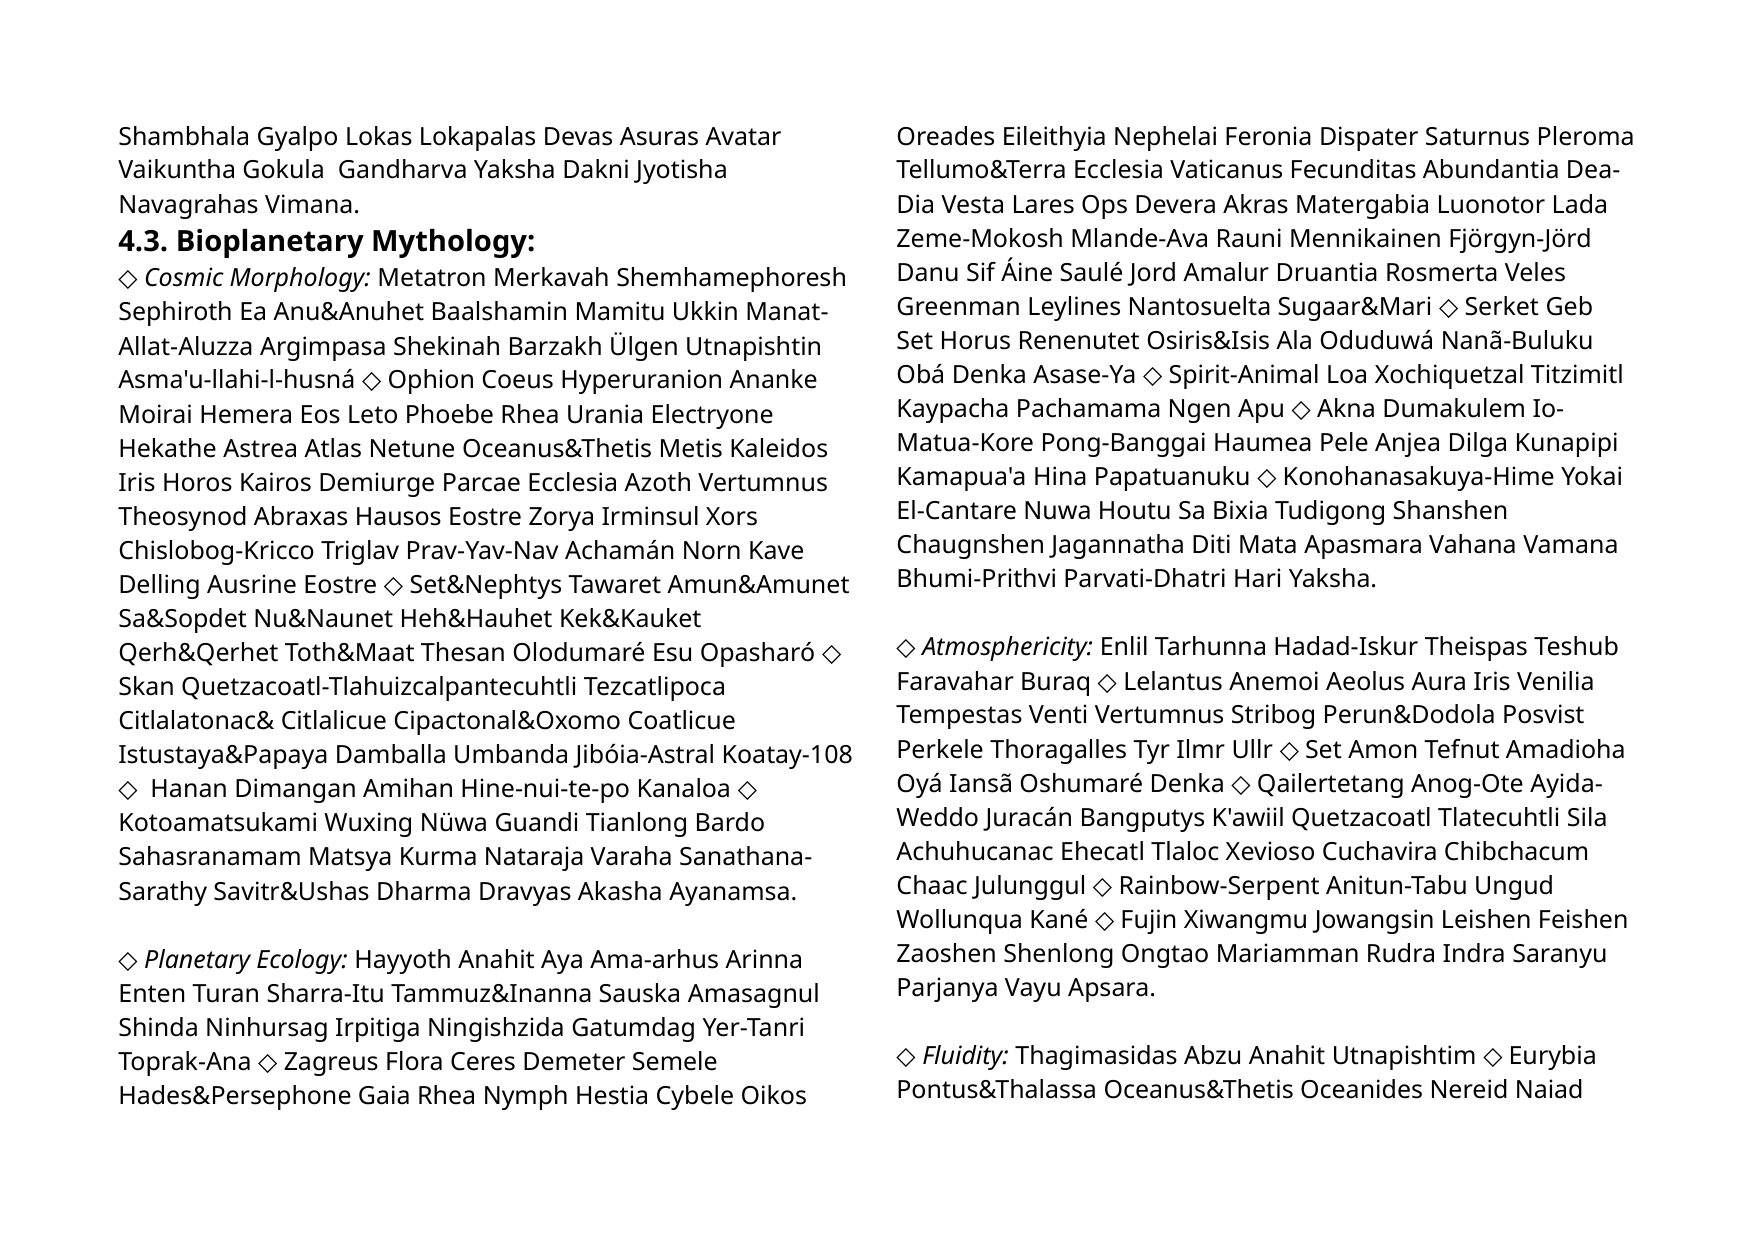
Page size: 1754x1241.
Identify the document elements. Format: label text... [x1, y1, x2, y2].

text ◇ Planetary Ecology: Hayyoth Anahit Aya Ama-arhus Arinna Enten Turan Sharra-Itu Tammuz&Inanna Sauska Amasagnul Shinda Ninhursag Irpitiga Ningishzida Gatumdag Yer-Tanri Toprak-Ana ◇ Zagreus Flora Ceres Demeter Semele Hades&Persephone Gaia Rhea Nymph Hestia Cybele Oikos [118, 941, 868, 1112]
text 4.3. Bioplanetary Mythology: [118, 220, 868, 260]
text ◇ Atmosphericity: Enlil Tarhunna Hadad-Iskur Theispas Teshub Faravahar Buraq ◇ Lelantus Anemoi Aeolus Aura Iris Venilia Tempestas Venti Vertumnus Stribog Perun&Dodola Posvist Perkele Thoragalles Tyr Ilmr Ullr ◇ Set Amon Tefnut Amadioha Oyá Iansã Oshumaré Denka ◇ Qailertetang Anog-Ote Ayida-Weddo Juracán Bangputys K'awiil Quetzacoatl Tlatecuhtli Sila Achuhucanac Ehecatl Tlaloc Xevioso Cuchavira Chibchacum Chaac Julunggul ◇ Rainbow-Serpent Anitun-Tabu Ungud Wollunqua Kané ◇ Fujin Xiwangmu Jowangsin Leishen Feishen Zaoshen Shenlong Ongtao Mariamman Rudra Indra Saranyu Parjanya Vayu Apsara. [896, 629, 1636, 1004]
text Oreades Eileithyia Nephelai Feronia Dispater Saturnus Pleroma Tellumo&Terra Ecclesia Vaticanus Fecunditas Abundantia Dea-Dia Vesta Lares Ops Devera Akras Matergabia Luonotor Lada Zeme-Mokosh Mlande-Ava Rauni Mennikainen Fjörgyn-Jörd Danu Sif Áine Saulé Jord Amalur Druantia Rosmerta Veles Greenman Leylines Nantosuelta Sugaar&Mari ◇ Serket Geb Set Horus Renenutet Osiris&Isis Ala Oduduwá Nanã-Buluku Obá Denka Asase-Ya ◇ Spirit-Animal Loa Xochiquetzal Titzimitl Kaypacha Pachamama Ngen Apu ◇ Akna Dumakulem Io-Matua-Kore Pong-Banggai Haumea Pele Anjea Dilga Kunapipi Kamapua'a Hina Papatuanuku ◇ Konohanasakuya-Hime Yokai El-Cantare Nuwa Houtu Sa Bixia Tudigong Shanshen Chaugnshen Jagannatha Diti Mata Apasmara Vahana Vamana Bhumi-Prithvi Parvati-Dhatri Hari Yaksha. [896, 118, 1636, 595]
text ◇ Cosmic Morphology: Metatron Merkavah Shemhamephoresh Sephiroth Ea Anu&Anuhet Baalshamin Mamitu Ukkin Manat-Allat-Aluzza Argimpasa Shekinah Barzakh Ülgen Utnapishtin Asma'u-llahi-l-husná ◇ Ophion Coeus Hyperuranion Ananke Moirai Hemera Eos Leto Phoebe Rhea Urania Electryone Hekathe Astrea Atlas Netune Oceanus&Thetis Metis Kaleidos Iris Horos Kairos Demiurge Parcae Ecclesia Azoth Vertumnus Theosynod Abraxas Hausos Eostre Zorya Irminsul Xors Chislobog-Kricco Triglav Prav-Yav-Nav Achamán Norn Kave Delling Ausrine Eostre ◇ Set&Nephtys Tawaret Amun&Amunet Sa&Sopdet Nu&Naunet Heh&Hauhet Kek&Kauket Qerh&Qerhet Toth&Maat Thesan Olodumaré Esu Opasharó ◇ Skan Quetzacoatl-Tlahuizcalpantecuhtli Tezcatlipoca Citlalatonac& Citlalicue Cipactonal&Oxomo Coatlicue Istustaya&Papaya Damballa Umbanda Jibóia-Astral Koatay-108 ◇ Hanan Dimangan Amihan Hine-nui-te-po Kanaloa ◇ Kotoamatsukami Wuxing Nüwa Guandi Tianlong Bardo Sahasranamam Matsya Kurma Nataraja Varaha Sanathana-Sarathy Savitr&Ushas Dharma Dravyas Akasha Ayanamsa. [118, 260, 868, 907]
text ◇ Fluidity: Thagimasidas Abzu Anahit Utnapishtim ◇ Eurybia Pontus&Thalassa Oceanus&Thetis Oceanides Nereid Naiad [896, 1038, 1636, 1106]
text Shambhala Gyalpo Lokas Lokapalas Devas Asuras Avatar Vaikuntha Gokula Gandharva Yaksha Dakni Jyotisha Navagrahas Vimana. [118, 118, 868, 220]
